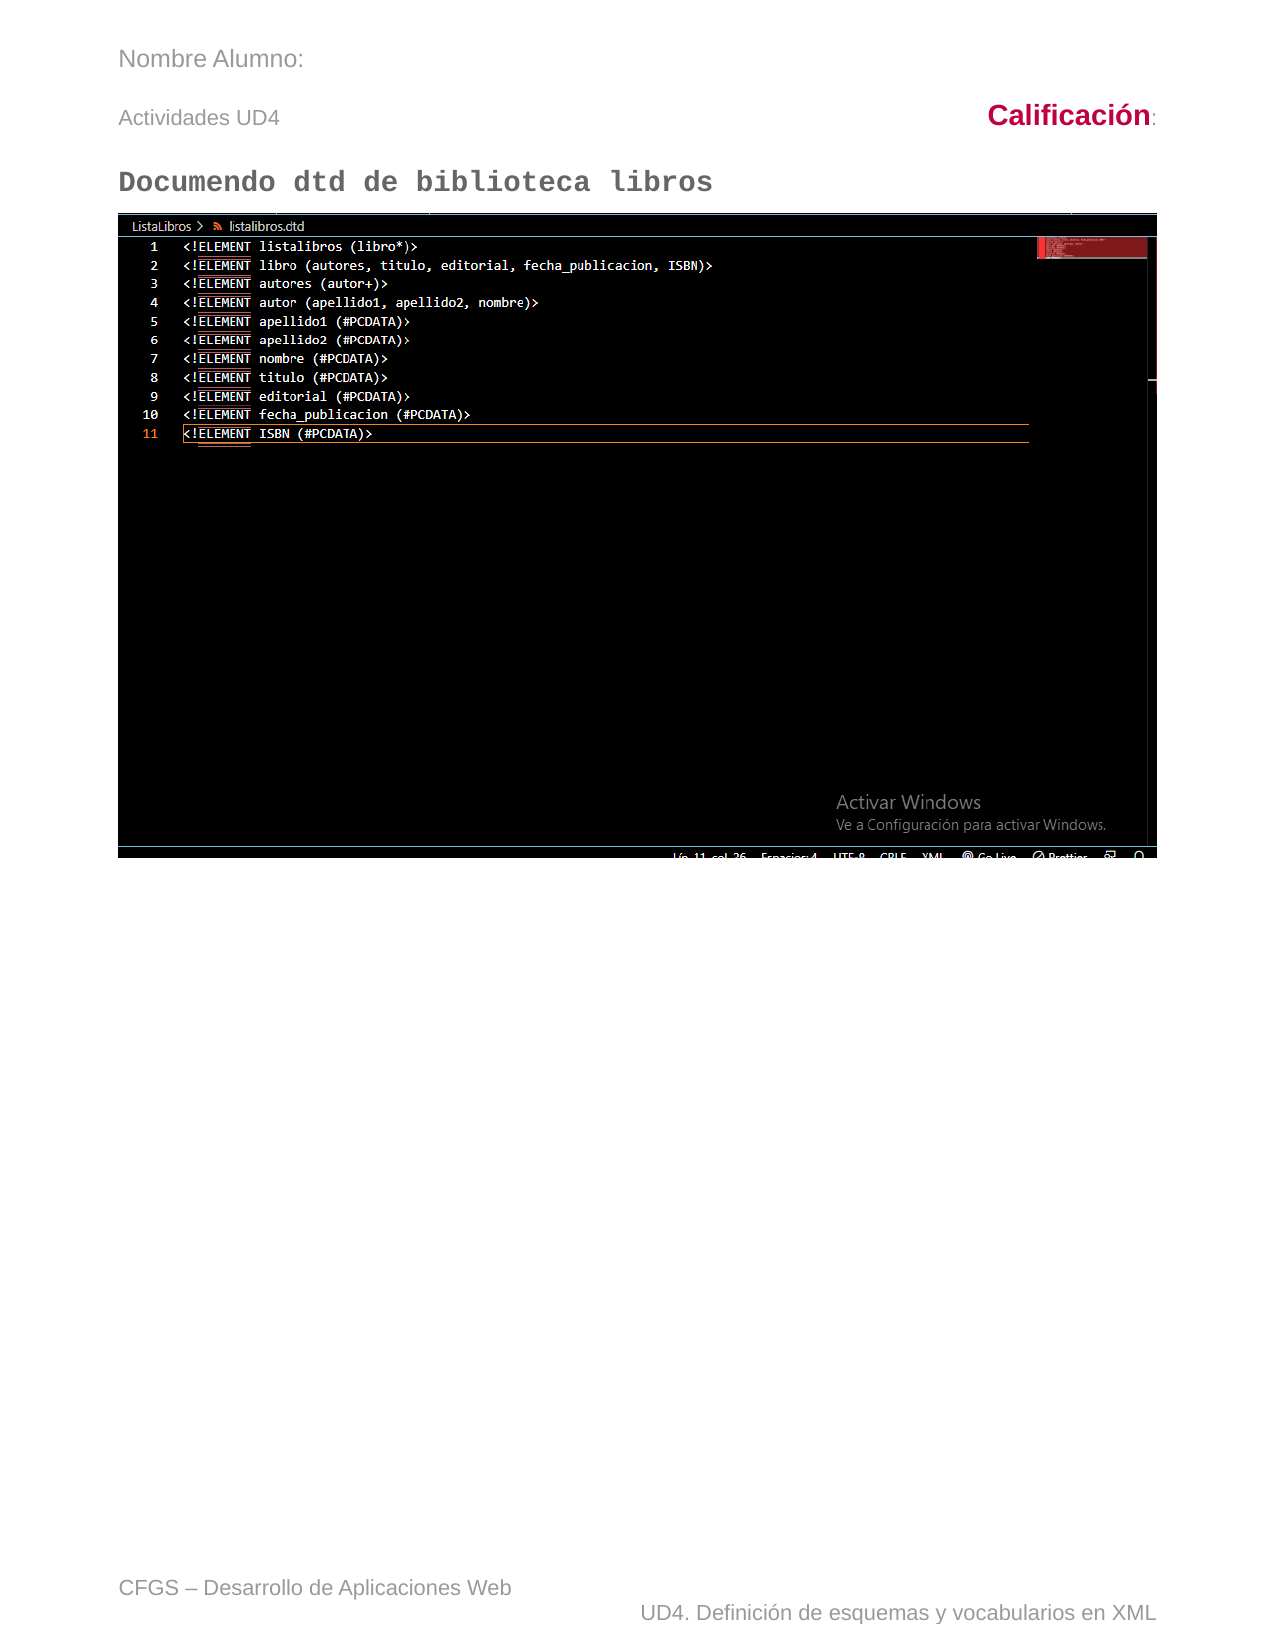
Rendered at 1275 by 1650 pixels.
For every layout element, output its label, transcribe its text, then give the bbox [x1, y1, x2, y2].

picture [118, 213, 1157, 858]
subtitle Documendo dtd de biblioteca libros [118, 167, 1157, 201]
